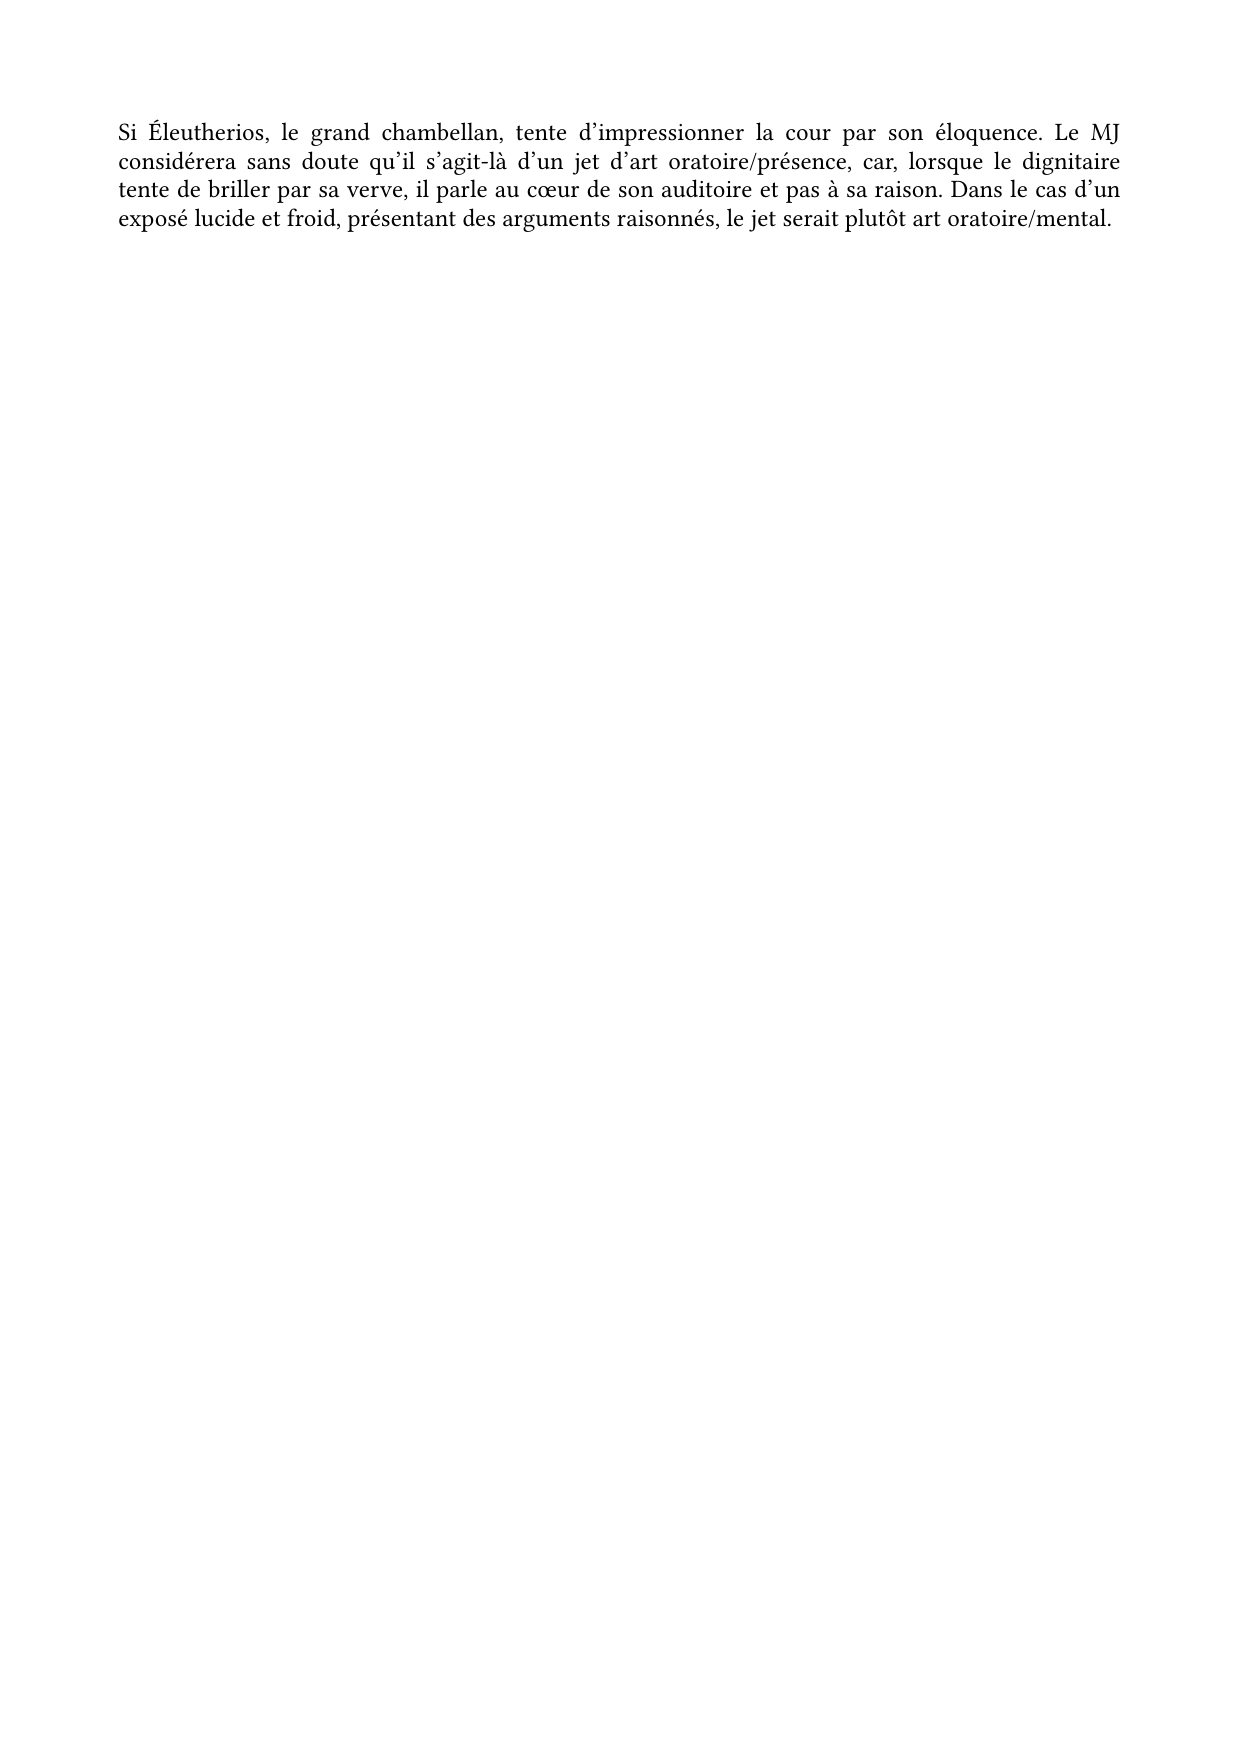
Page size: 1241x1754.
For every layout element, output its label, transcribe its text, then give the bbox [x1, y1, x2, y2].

text Si Éleutherios, le grand chambellan, tente d’impressionner la cour par son éloquence. Le MJ considérera sans doute qu’il s’agit-là d’un jet d’art oratoire/présence, car, lorsque le dignitaire tente de briller par sa verve, il parle au cœur de son auditoire et pas à sa raison. Dans le cas d’un exposé lucide et froid, présentant des arguments raisonnés, le jet serait plutôt art oratoire/mental. [118, 118, 1122, 232]
